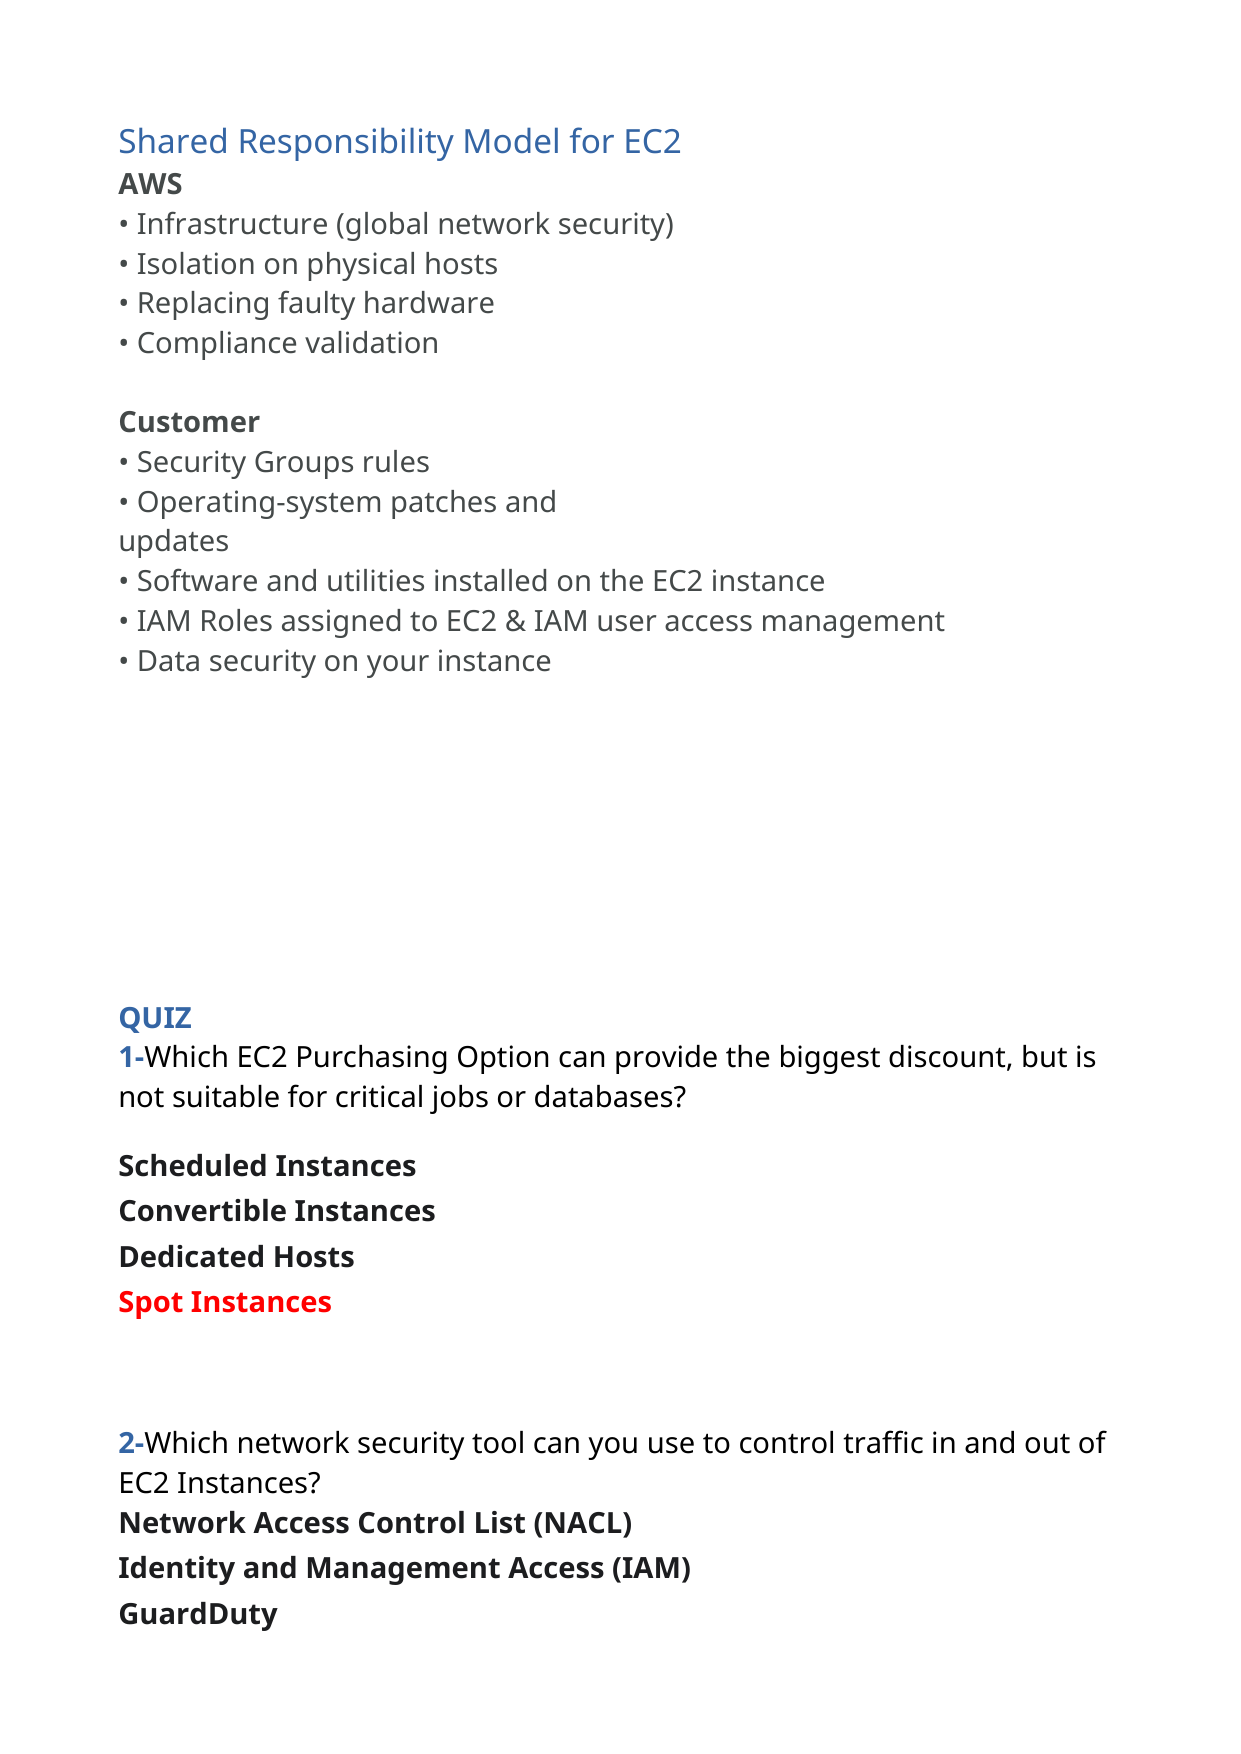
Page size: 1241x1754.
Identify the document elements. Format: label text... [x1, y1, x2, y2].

list Dedicated Hosts [118, 1236, 1122, 1276]
list GuardDuty [118, 1593, 1122, 1633]
text 1-Which EC2 Purchasing Option can provide the biggest discount, but is not suitable for critical jobs or databases? [118, 1037, 1122, 1116]
text • Security Groups rules [118, 441, 1122, 481]
text • Software and utilities installed on the EC2 instance [118, 560, 1122, 600]
text • Isolation on physical hosts [118, 243, 1122, 283]
list Network Access Control List (NACL) [118, 1502, 1122, 1542]
text • Operating-system patches and [118, 481, 1122, 521]
text Customer [118, 402, 1122, 441]
text AWS [118, 163, 1122, 203]
text Shared Responsibility Model for EC2 [118, 118, 1122, 163]
text 2-Which network security tool can you use to control traffic in and out of EC2 Instances? [118, 1423, 1122, 1502]
text QUIZ [118, 997, 1122, 1037]
text updates [118, 521, 1122, 560]
text • Infrastructure (global network security) [118, 203, 1122, 243]
list Convertible Instances [118, 1190, 1122, 1230]
text • Replacing faulty hardware [118, 283, 1122, 322]
text • IAM Roles assigned to EC2 & IAM user access management [118, 600, 1122, 640]
text • Data security on your instance [118, 640, 1122, 679]
list Spot Instances [118, 1282, 1122, 1321]
list Scheduled Instances [118, 1145, 1122, 1184]
list Identity and Management Access (IAM) [118, 1548, 1122, 1587]
text • Compliance validation [118, 322, 1122, 362]
